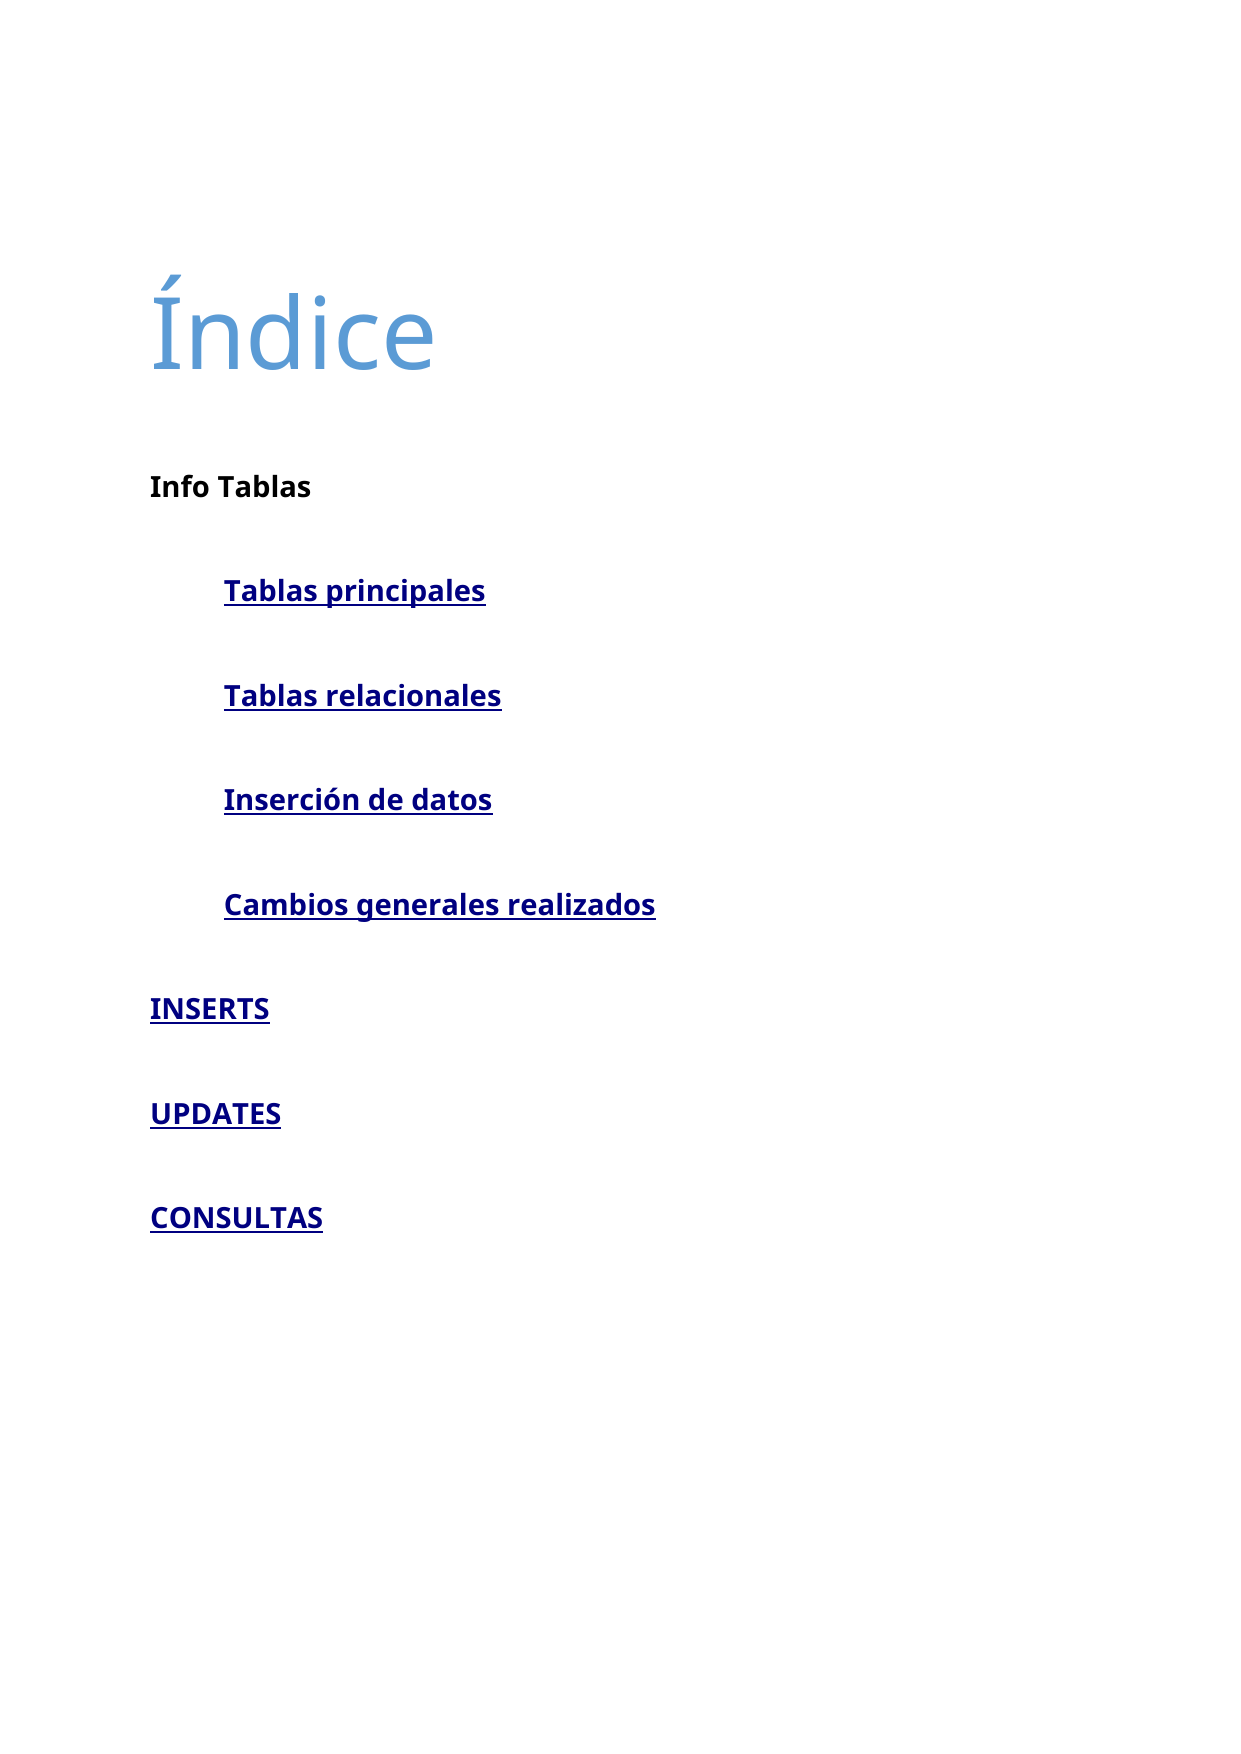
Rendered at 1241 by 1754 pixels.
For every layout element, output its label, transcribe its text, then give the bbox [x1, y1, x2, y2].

text Inserción de datos [150, 780, 1090, 819]
subtitle UPDATES [150, 1093, 1090, 1133]
subtitle CONSULTAS [150, 1198, 1090, 1237]
text Tablas relacionales [150, 675, 1090, 715]
subtitle Cambios generales realizados [150, 884, 1090, 924]
subtitle INSERTS [150, 989, 1090, 1028]
subtitle Info Tablas [150, 466, 1090, 506]
text Tablas principales [150, 571, 1090, 610]
text Índice [150, 262, 1090, 398]
